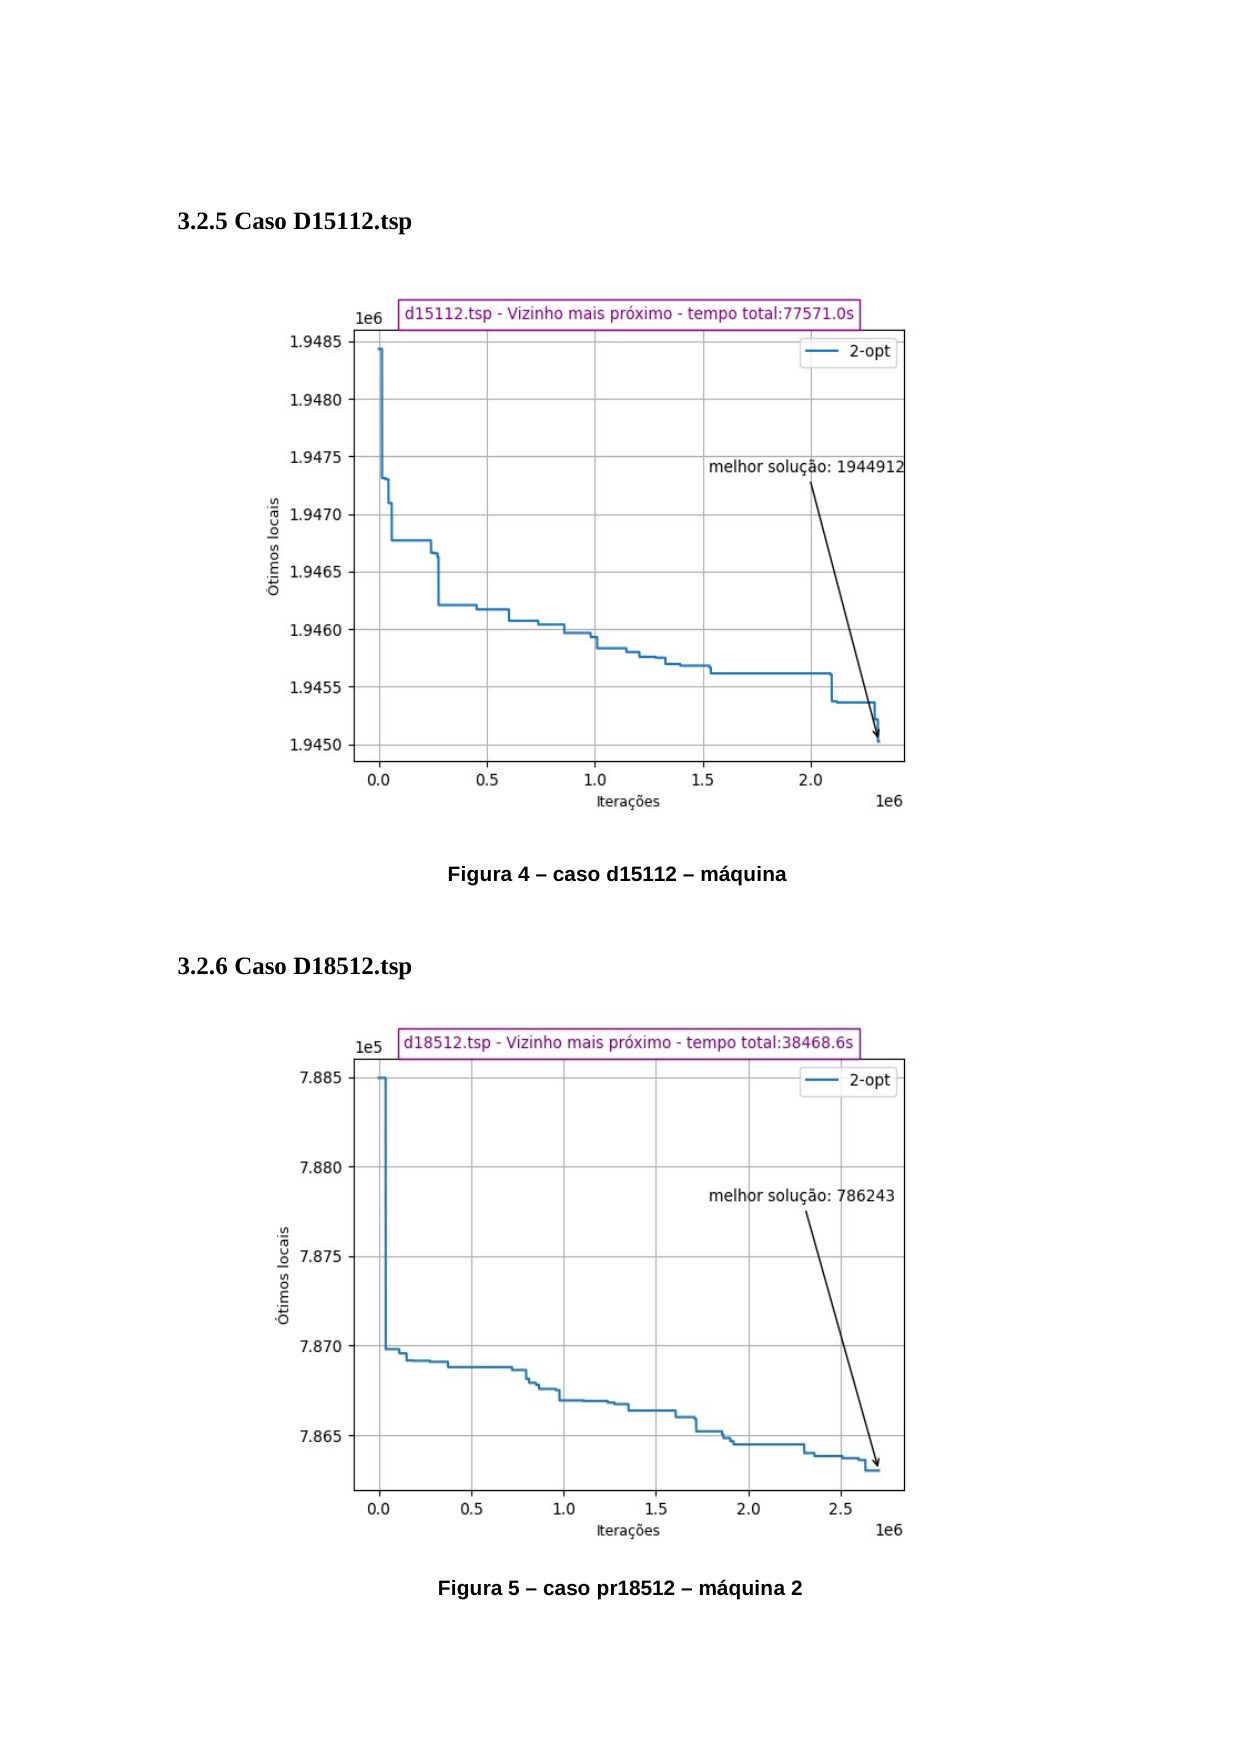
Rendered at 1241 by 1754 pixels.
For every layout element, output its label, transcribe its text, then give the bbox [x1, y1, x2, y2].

text Figura 5 – caso pr18512 – máquina 2 [224, 1577, 1016, 1600]
picture [265, 262, 975, 823]
picture [265, 992, 975, 1552]
text 3.2.5 Caso D15112.tsp [177, 207, 1063, 235]
text Figura 4 – caso d15112 – máquina [224, 863, 1016, 886]
text 3.2.6 Caso D18512.tsp [177, 952, 1063, 979]
